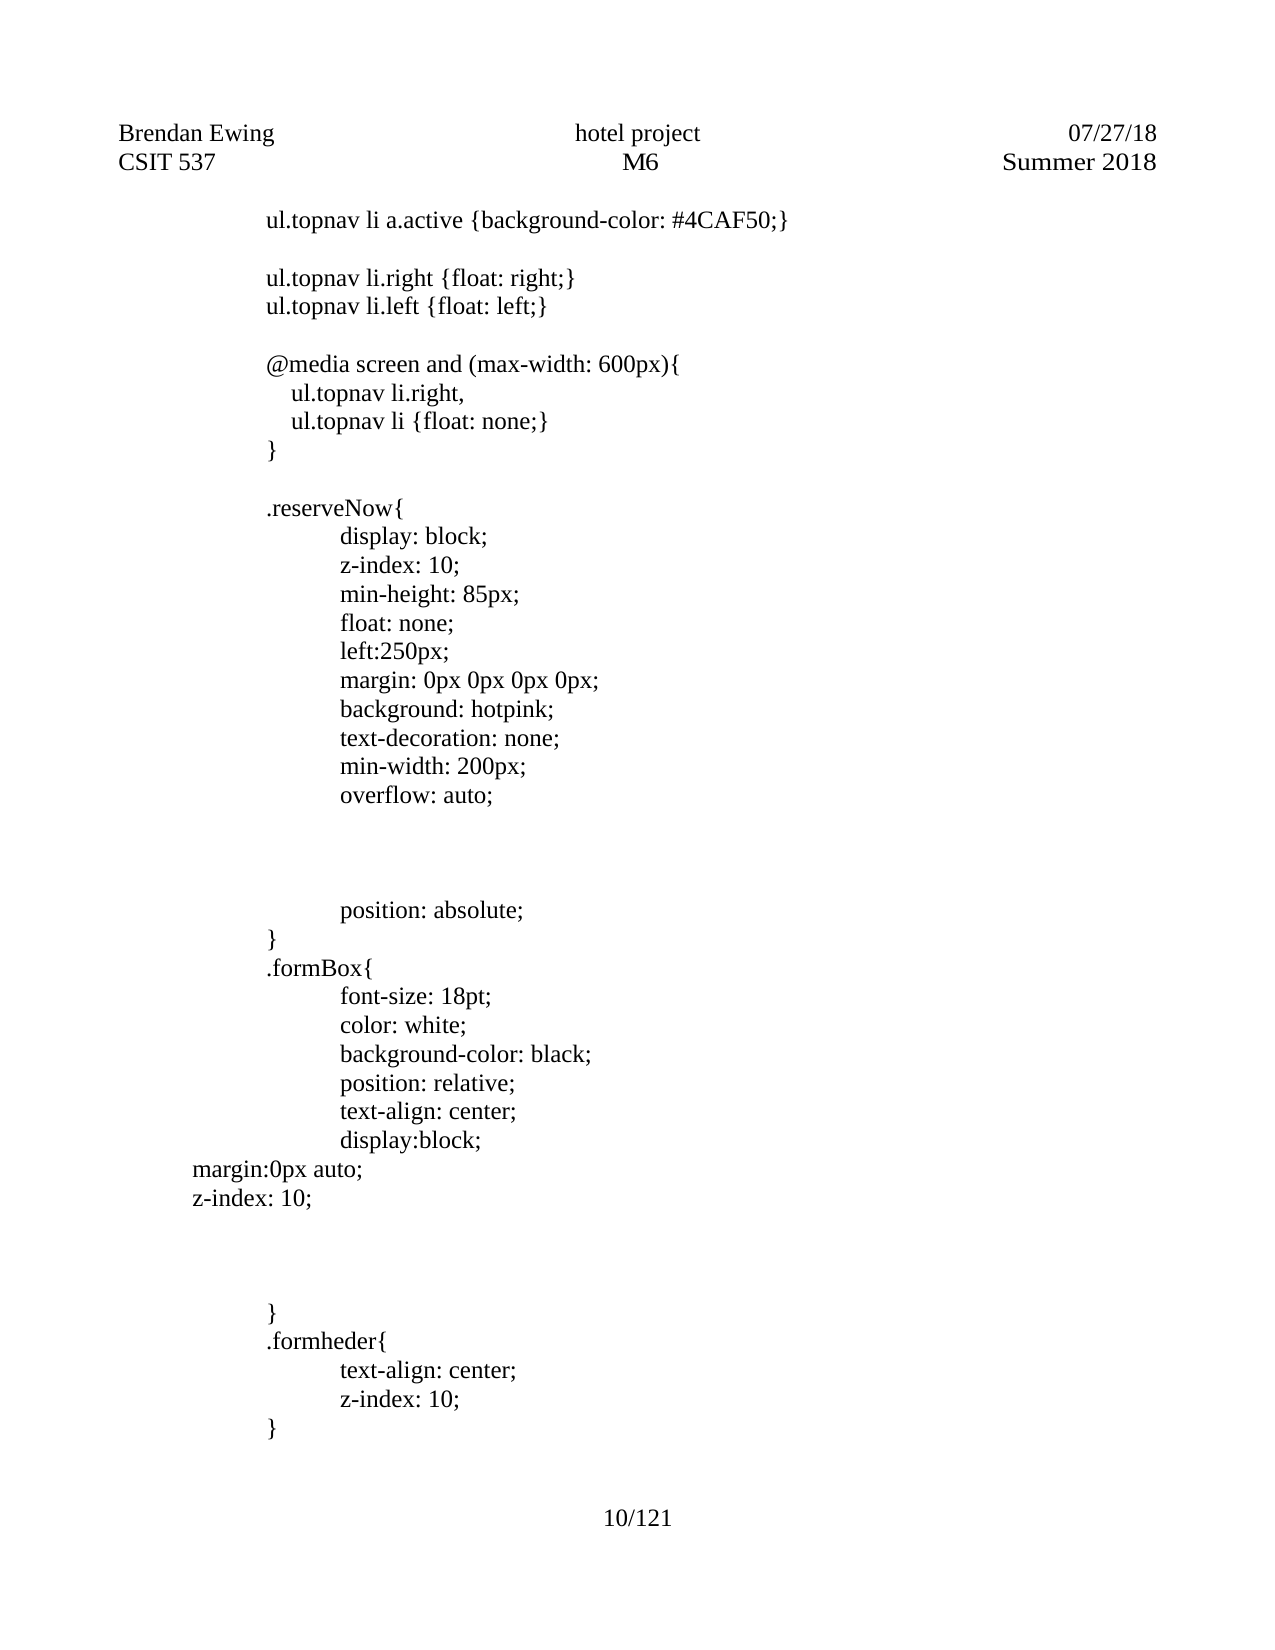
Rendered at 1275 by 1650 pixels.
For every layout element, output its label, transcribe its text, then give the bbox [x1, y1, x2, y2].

text position: relative; [118, 1068, 1157, 1096]
text ul.topnav li.right {float: right;} [118, 263, 1157, 291]
text background: hotpink; [118, 694, 1157, 723]
text .formBox{ [118, 953, 1157, 981]
text font-size: 18pt; [118, 981, 1157, 1010]
text .reserveNow{ [118, 493, 1157, 521]
text } [118, 924, 1157, 953]
text color: white; [118, 1010, 1157, 1039]
text } [118, 1298, 1157, 1326]
text ul.topnav li a.active {background-color: #4CAF50;} [118, 205, 1157, 234]
text } [118, 1413, 1157, 1441]
text overflow: auto; [118, 780, 1157, 809]
text display:block; [118, 1125, 1157, 1154]
text } [118, 435, 1157, 464]
text position: absolute; [118, 895, 1157, 924]
text margin:0px auto; [118, 1154, 1157, 1183]
text margin: 0px 0px 0px 0px; [118, 665, 1157, 694]
text .formheder{ [118, 1326, 1157, 1355]
text z-index: 10; [118, 1384, 1157, 1413]
text display: block; [118, 521, 1157, 550]
text background-color: black; [118, 1039, 1157, 1068]
text ul.topnav li.right, [118, 378, 1157, 406]
text left:250px; [118, 636, 1157, 665]
text ul.topnav li {float: none;} [118, 406, 1157, 435]
text z-index: 10; [118, 1183, 1157, 1211]
text z-index: 10; [118, 550, 1157, 579]
text @media screen and (max-width: 600px){ [118, 349, 1157, 378]
text min-width: 200px; [118, 751, 1157, 780]
text text-align: center; [118, 1096, 1157, 1125]
text text-align: center; [118, 1355, 1157, 1384]
text min-height: 85px; [118, 579, 1157, 608]
text ul.topnav li.left {float: left;} [118, 291, 1157, 320]
text text-decoration: none; [118, 723, 1157, 751]
text float: none; [118, 608, 1157, 636]
